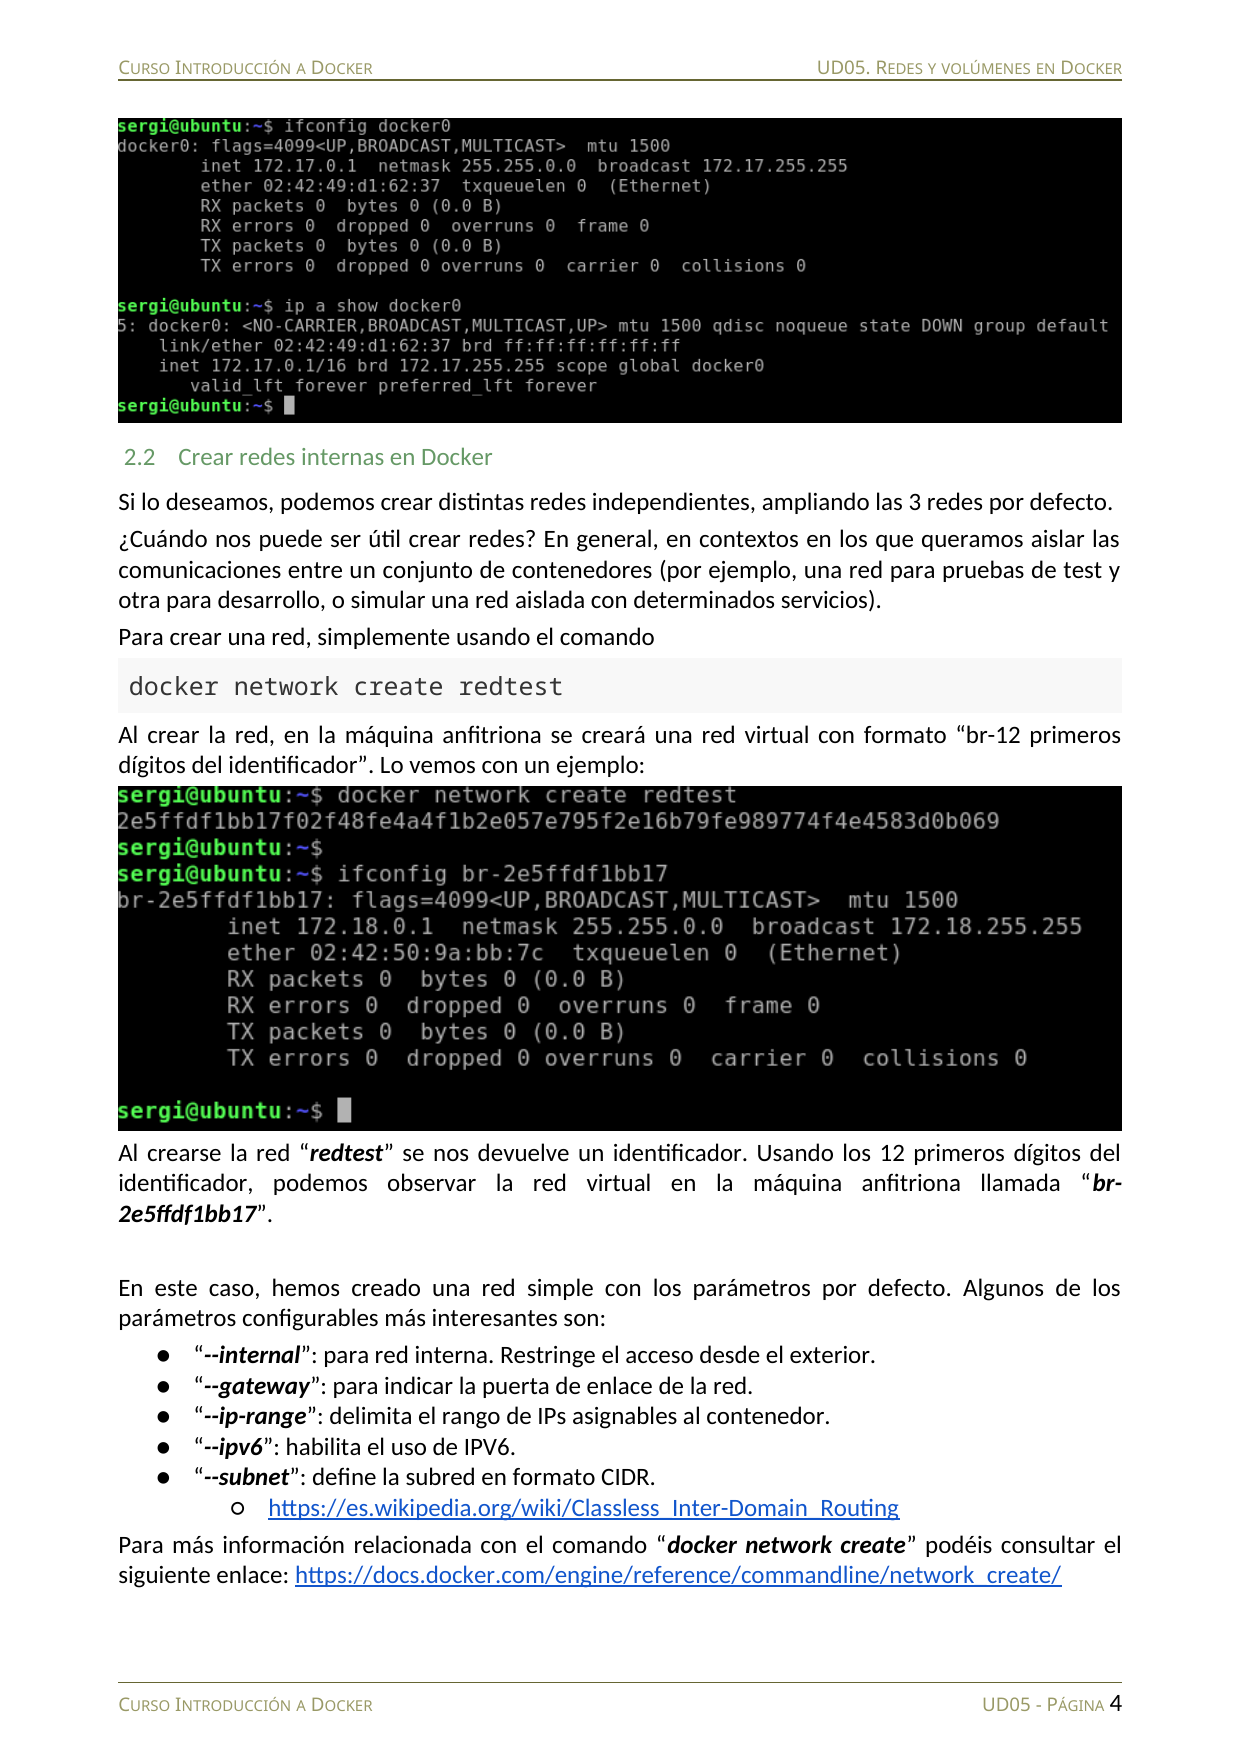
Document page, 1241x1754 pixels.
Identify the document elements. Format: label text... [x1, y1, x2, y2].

text Para más información relacionada con el comando “docker network create” podéis consultar el siguiente enlace: https://docs.docker.com/engine/reference/commandline/network_create/ [118, 1529, 1122, 1590]
list “--gateway”: para indicar la puerta de enlace de la red. [156, 1370, 1122, 1400]
text Al crear la red, en la máquina anfitriona se creará una red virtual con formato “br-12 primeros dígitos del identificador”. Lo vemos con un ejemplo: [118, 719, 1122, 780]
text Si lo deseamos, podemos crear distintas redes independientes, ampliando las 3 redes por defecto. [118, 486, 1122, 517]
list “--internal”: para red interna. Restringe el acceso desde el exterior. [156, 1339, 1122, 1370]
text ¿Cuándo nos puede ser útil crear redes? En general, en contextos en los que queramos aislar las comunicaciones entre un conjunto de contenedores (por ejemplo, una red para pruebas de test y otra para desarrollo, o simular una red aislada con determinados servicios). [118, 523, 1122, 615]
table_header docker network create redtest [118, 658, 1122, 713]
list “--subnet”: define la subred en formato CIDR. [156, 1461, 1122, 1492]
text Al crearse la red “redtest” se nos devuelve un identificador. Usando los 12 primeros dígitos del identificador, podemos observar la red virtual en la máquina anfitriona llamada “br-2e5ffdf1bb17”. [118, 1137, 1122, 1228]
text En este caso, hemos creado una red simple con los parámetros por defecto. Algunos de los parámetros configurables más interesantes son: [118, 1272, 1122, 1333]
list “--ipv6”: habilita el uso de IPV6. [156, 1431, 1122, 1461]
subtitle Crear redes internas en Docker [118, 441, 1122, 472]
list “--ip-range”: delimita el rango de IPs asignables al contenedor. [156, 1400, 1122, 1431]
picture [118, 786, 1122, 1131]
list https://es.wikipedia.org/wiki/Classless_Inter-Domain_Routing [231, 1492, 1122, 1522]
text Para crear una red, simplemente usando el comando [118, 621, 1122, 652]
picture [118, 118, 1122, 423]
